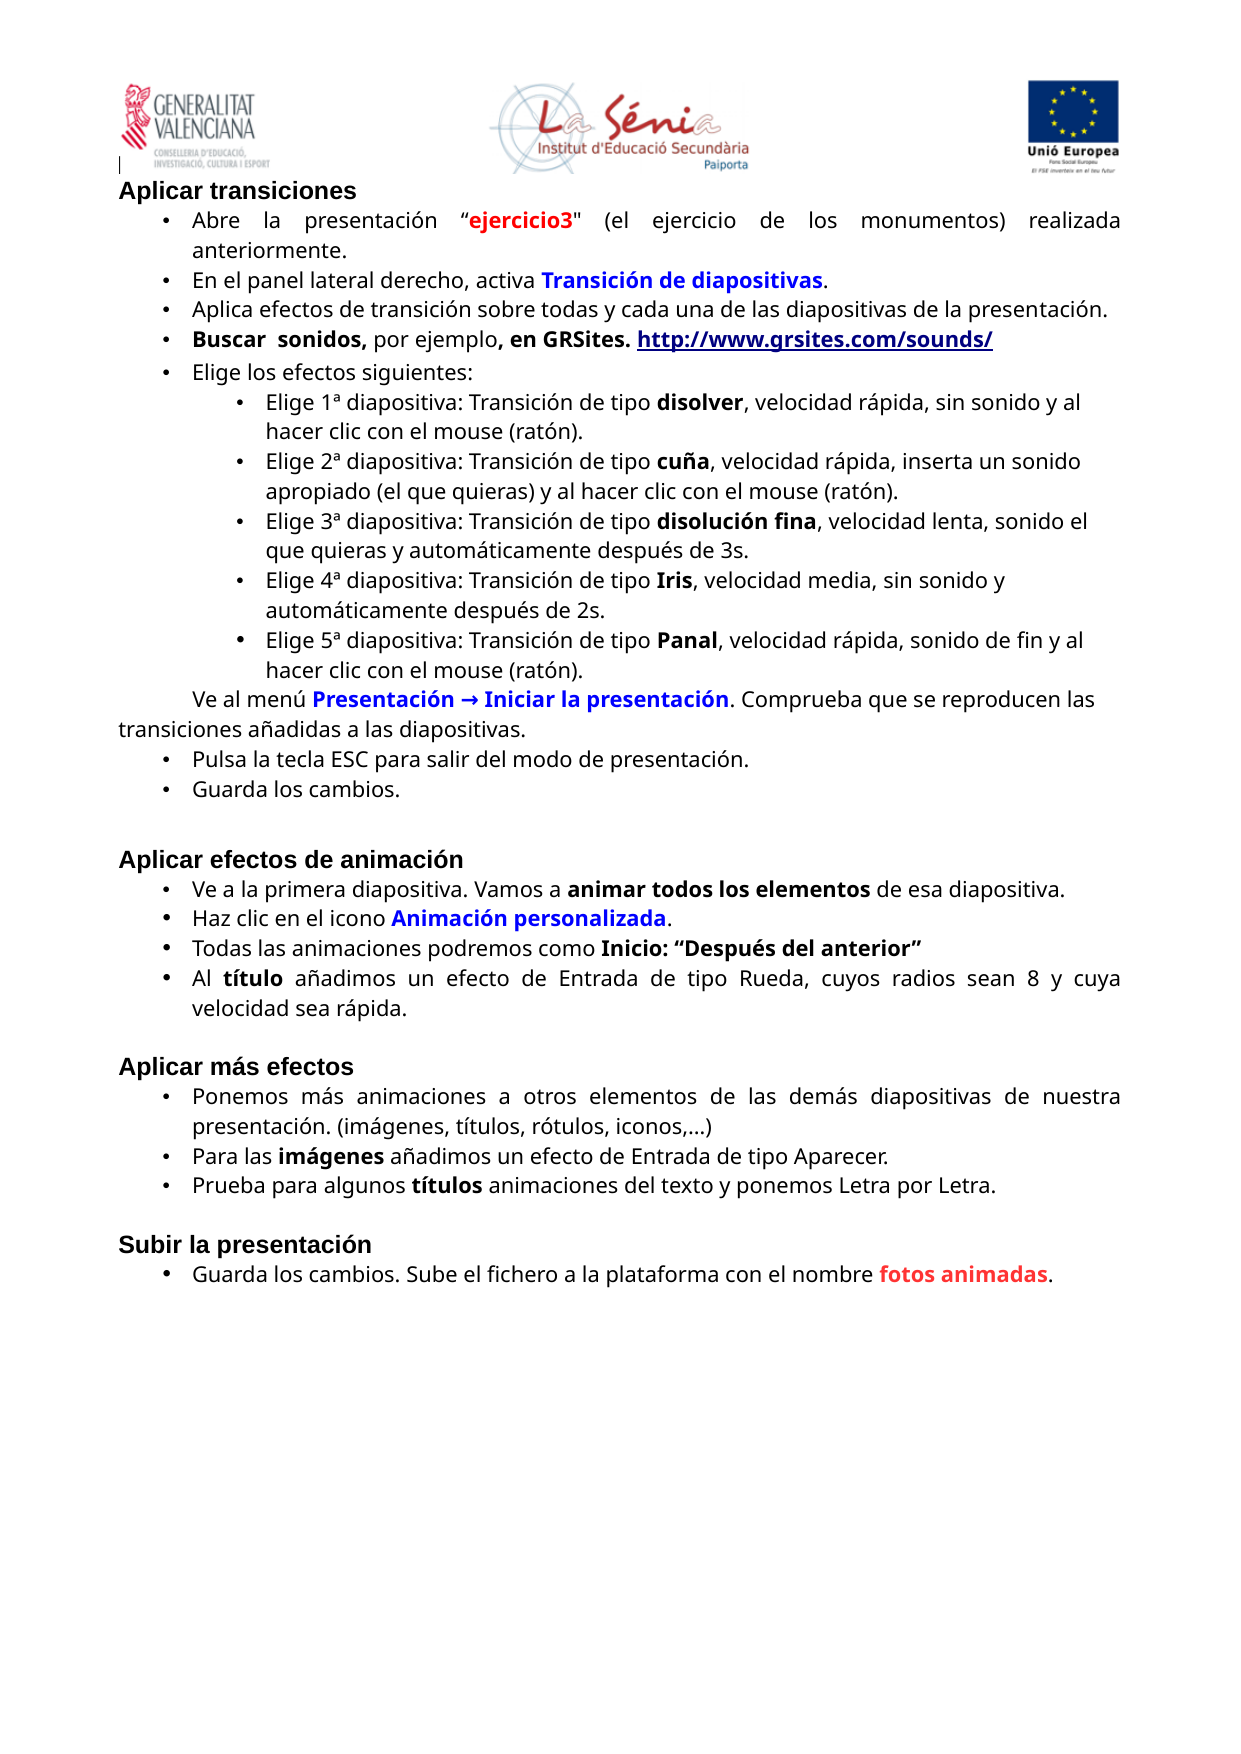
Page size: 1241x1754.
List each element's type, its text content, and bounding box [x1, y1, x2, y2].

list Haz clic en el icono Animación personalizada. [162, 903, 1122, 933]
list Guarda los cambios. [162, 774, 1122, 803]
list Buscar sonidos, por ejemplo, en ﻿GRSites. http://www.grsites.com/sounds/ [162, 324, 1122, 357]
list Ve a la primera diapositiva. Vamos a animar todos los elementos de esa diapositiva. [162, 873, 1122, 903]
list Elige los efectos siguientes: [162, 357, 1122, 386]
list Elige 3ª diapositiva: Transición de tipo disolución fina, velocidad lenta, sonido el que quieras y automáticamente después de 3s. [236, 506, 1122, 565]
text Ve al menú Presentación → Iniciar la presentación. Comprueba que se reproducen las transiciones añadidas a las diapositivas. [118, 684, 1122, 744]
list Abre la presentación “ejercicio3" (el ejercicio de los monumentos) realizada anteriormente. [162, 205, 1122, 265]
list Prueba para algunos títulos animaciones del texto y ponemos Letra por Letra. [162, 1170, 1122, 1200]
list Para las imágenes añadimos un efecto de Entrada de tipo Aparecer. [162, 1141, 1122, 1170]
text Aplicar efectos de animación [118, 845, 1122, 873]
list Aplica efectos de transición sobre todas y cada una de las diapositivas de la presentación. [162, 294, 1122, 324]
text Aplicar más efectos [118, 1052, 1122, 1081]
list Ponemos más animaciones a otros elementos de las demás diapositivas de nuestra presentación. (imágenes, títulos, rótulos, iconos,…) [162, 1081, 1122, 1141]
list En el panel lateral derecho, activa Transición de diapositivas. [162, 265, 1122, 294]
list Guarda los cambios. Sube el fichero a la plataforma con el nombre fotos animadas. [162, 1259, 1122, 1288]
list Elige 4ª diapositiva: Transición de tipo Iris, velocidad media, sin sonido y automáticamente después de 2s. [236, 565, 1122, 625]
list Elige 1ª diapositiva: Transición de tipo disolver, velocidad rápida, sin sonido y al hacer clic con el mouse (ratón). [236, 386, 1122, 446]
list Todas las animaciones podremos como Inicio: “Después del anterior” [162, 933, 1122, 963]
list Pulsa la tecla ESC para salir del modo de presentación. [162, 744, 1122, 774]
text Aplicar transiciones [118, 176, 1122, 205]
list Elige 5ª diapositiva: Transición de tipo Panal, velocidad rápida, sonido de fin y al hacer clic con el mouse (ratón). [236, 625, 1122, 684]
list Elige 2ª diapositiva: Transición de tipo cuña, velocidad rápida, inserta un sonido apropiado (el que quieras) y al hacer clic con el mouse (ratón). [236, 446, 1122, 506]
text Subir la presentación [118, 1230, 1122, 1259]
list Al título añadimos un efecto de Entrada de tipo Rueda, cuyos radios sean 8 y cuya velocidad sea rápida. [162, 963, 1122, 1022]
